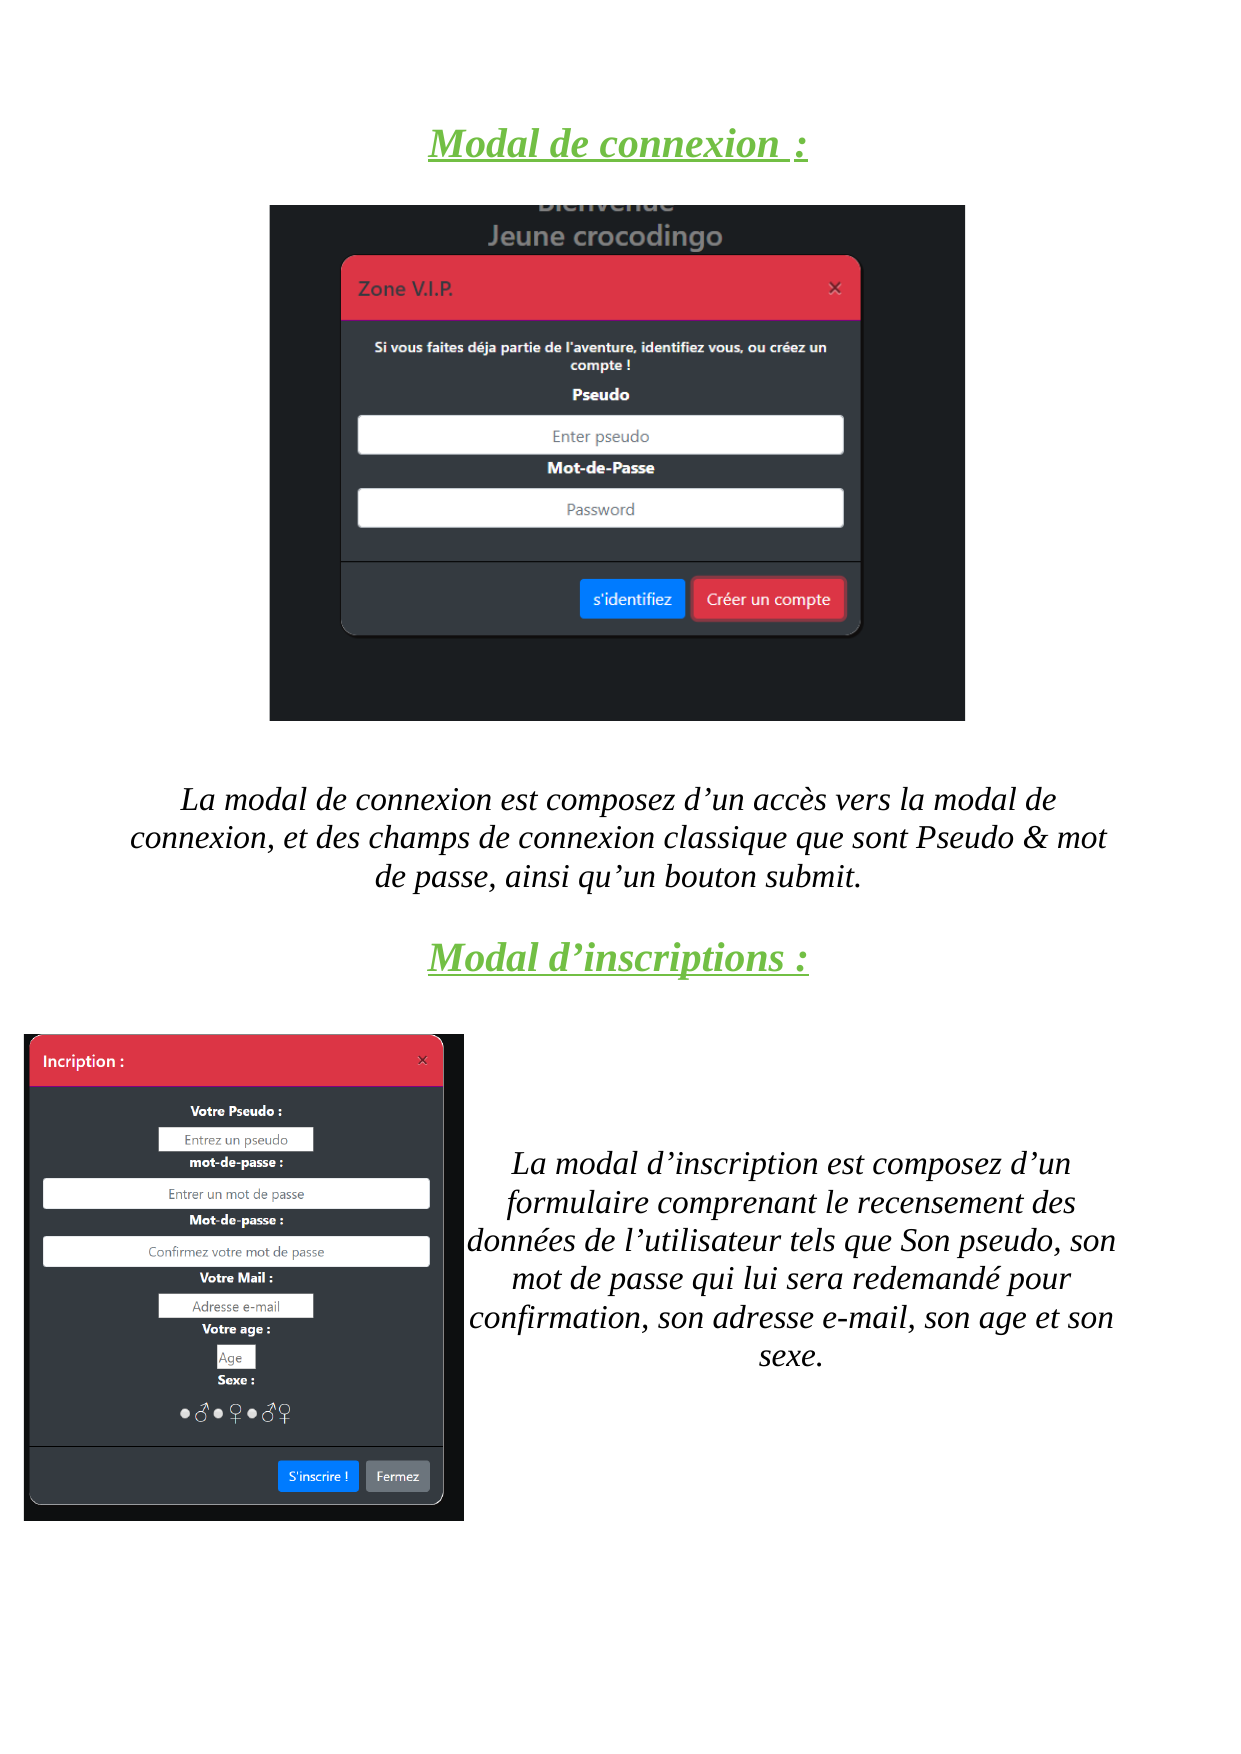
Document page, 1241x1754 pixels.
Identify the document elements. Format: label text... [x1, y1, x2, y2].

text La modal d’inscription est composez d’un formulaire comprenant le recensement des données de l’utilisateur tels que Son pseudo, son mot de passe qui lui sera redemandé pour confirmation, son adresse e-mail, son age et son sexe. [464, 1143, 1122, 1373]
text Modal de connexion : [118, 118, 1122, 166]
picture [269, 205, 966, 721]
picture [23, 1034, 464, 1521]
text Modal d’inscriptions : [118, 933, 1122, 981]
text La modal de connexion est composez d’un accès vers la modal de connexion, et des champs de connexion classique que sont Pseudo & mot de passe, ainsi qu’un bouton submit. [118, 779, 1122, 894]
